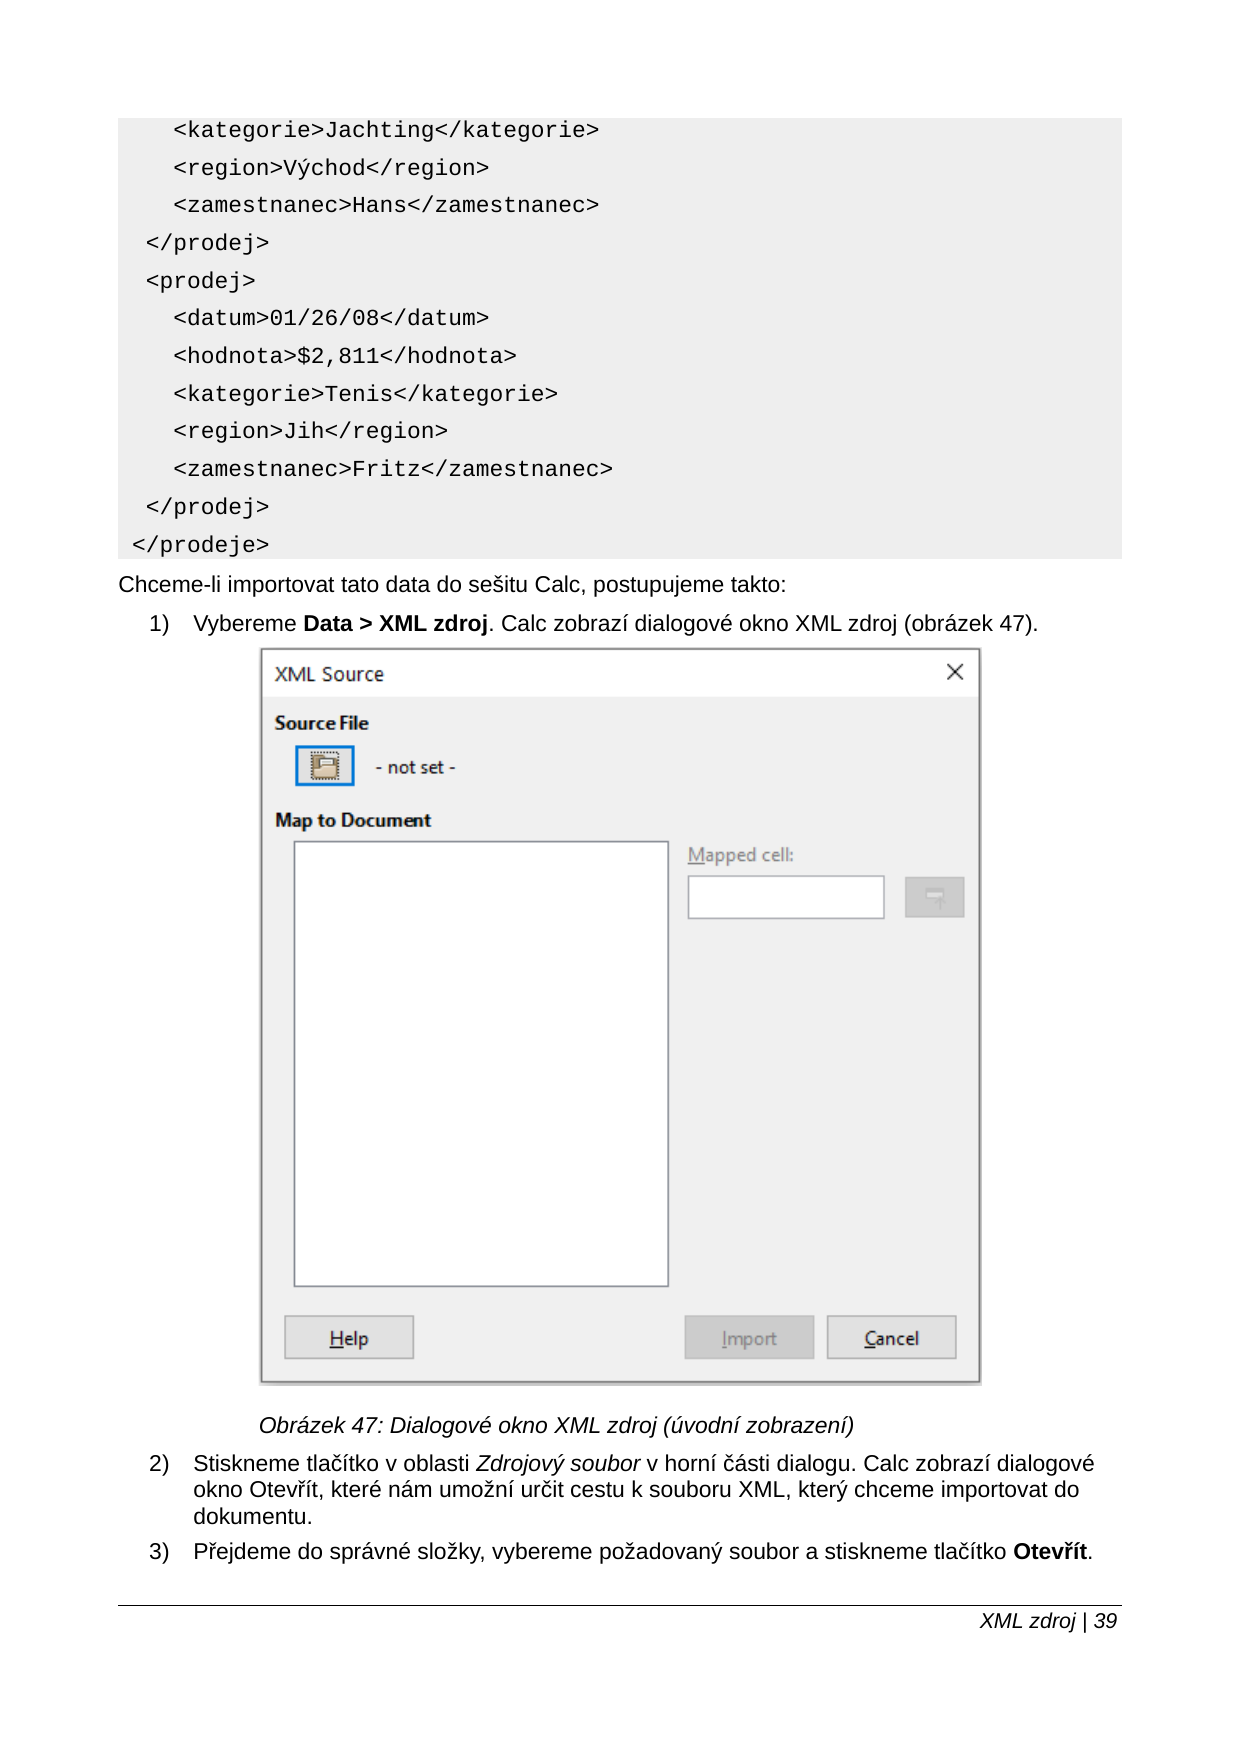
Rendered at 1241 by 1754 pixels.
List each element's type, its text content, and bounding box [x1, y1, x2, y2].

list Stiskneme tlačítko v oblasti Zdrojový soubor v horní části dialogu. Calc zobrazí dialogové okno Otevřít, které nám umožní určit cestu k souboru XML, který chceme importovat do dokumentu. [169, 1450, 1122, 1529]
text <region>Jih</region> [118, 420, 1122, 446]
picture [258, 647, 982, 1386]
text </prodej> [118, 231, 1122, 257]
text <kategorie>Jachting</kategorie> [118, 118, 1122, 144]
list Přejdeme do správné složky, vybereme požadovaný soubor a stiskneme tlačítko Otevřít. [169, 1538, 1122, 1564]
text </prodej> [118, 495, 1122, 521]
text <zamestnanec>Fritz</zamestnanec> [118, 457, 1122, 483]
text <region>Východ</region> [118, 156, 1122, 182]
text <kategorie>Tenis</kategorie> [118, 382, 1122, 408]
text <prodej> [118, 269, 1122, 295]
text <datum>01/26/08</datum> [118, 307, 1122, 333]
text </prodeje> [118, 533, 1122, 559]
text Chceme-li importovat tato data do sešitu Calc, postupujeme takto: [118, 571, 1122, 597]
text <hodnota>$2,811</hodnota> [118, 344, 1122, 370]
text <zamestnanec>Hans</zamestnanec> [118, 193, 1122, 219]
list Vybereme Data > XML zdroj. Calc zobrazí dialogové okno XML zdroj (obrázek 47). [169, 609, 1122, 636]
text Obrázek 47: Dialogové okno XML zdroj (úvodní zobrazení) [258, 1386, 982, 1438]
